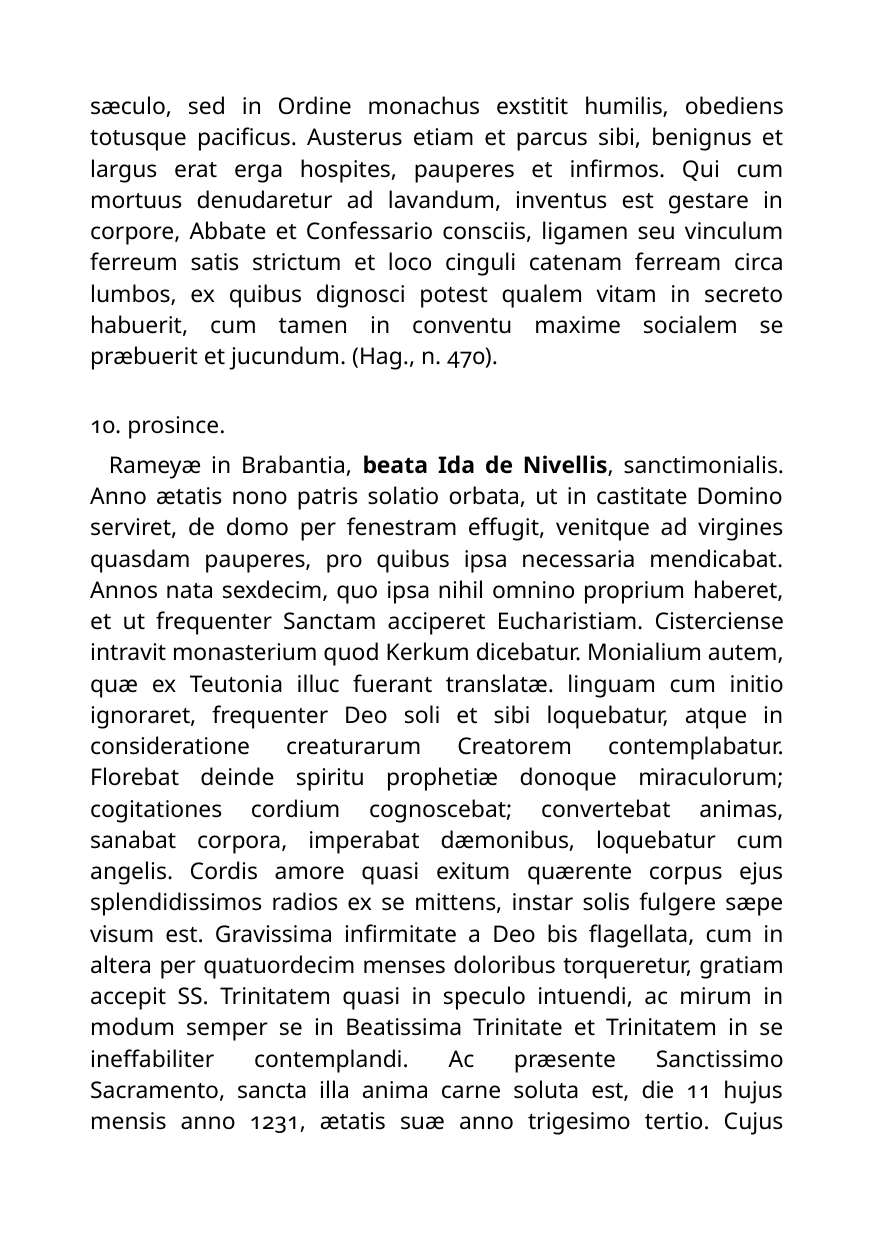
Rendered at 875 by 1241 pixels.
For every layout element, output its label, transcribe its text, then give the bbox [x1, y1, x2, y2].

text Rameyæ in Brabantia, beata Ida de Nivellis, sanctimo­nialis. Anno ætatis nono patris solatio orbata, ut in castitate Domino serviret, de domo per fenestram effugit, venitque ad virgines quasdam pauperes, pro quibus ipsa necessaria mendicabat. Annos nata sexdecim, quo ipsa nihil omnino proprium haberet, et ut frequenter Sanctam acciperet Eucha­ristiam. Cisterciense intravit monasterium quod Kerkum dicebatur. Monialium autem, quæ ex Teutonia illuc fuerant translatæ. linguam cum initio ignoraret, frequenter Deo soli et sibi loquebatur, atque in consideratione creaturarum Creatorem contemplabatur. Florebat deinde spiritu prophetiæ donoque miraculorum; cogitationes cordium cognoscebat; convertebat animas, sanabat corpora, imperabat dæmonibus, loquebatur cum angelis. Cordis amore quasi exitum quærente corpus ejus splendidissimos radios ex se mittens, instar solis fulgere sæpe visum est. Gravissima infirmitate a Deo bis flagellata, cum in altera per quatuordecim menses doloribus torqueretur, gratiam accepit SS. Trinitatem quasi in speculo intuendi, ac mirum in modum semper se in Beatissima Trinitate et Trinitatem in se ineffabiliter contemplandi. Ac præsente Sanctissimo Sacramento, sancta illa anima carne soluta est, die 11 hujus mensis anno 1231, ætatis suæ anno trigesimo tertio. Cujus [90, 449, 784, 1136]
text sæculo, sed in Ordine monachus exstitit humilis, obediens totusque pacificus. Austerus etiam et parcus sibi, benignus et largus erat erga hospites, pauperes et infirmos. Qui cum mortuus denudaretur ad lavandum, inventus est gestare in corpore, Abbate et Confessario consciis, ligamen seu vinculum ferreum satis strictum et loco cinguli catenam ferream circa lumbos, ex quibus dignosci potest qualem vitam in secreto habuerit, cum tamen in conventu maxime socialem se præbuerit et jucundum. (Hag., n. 470). [90, 90, 784, 371]
text 10. prosince. [90, 408, 784, 440]
